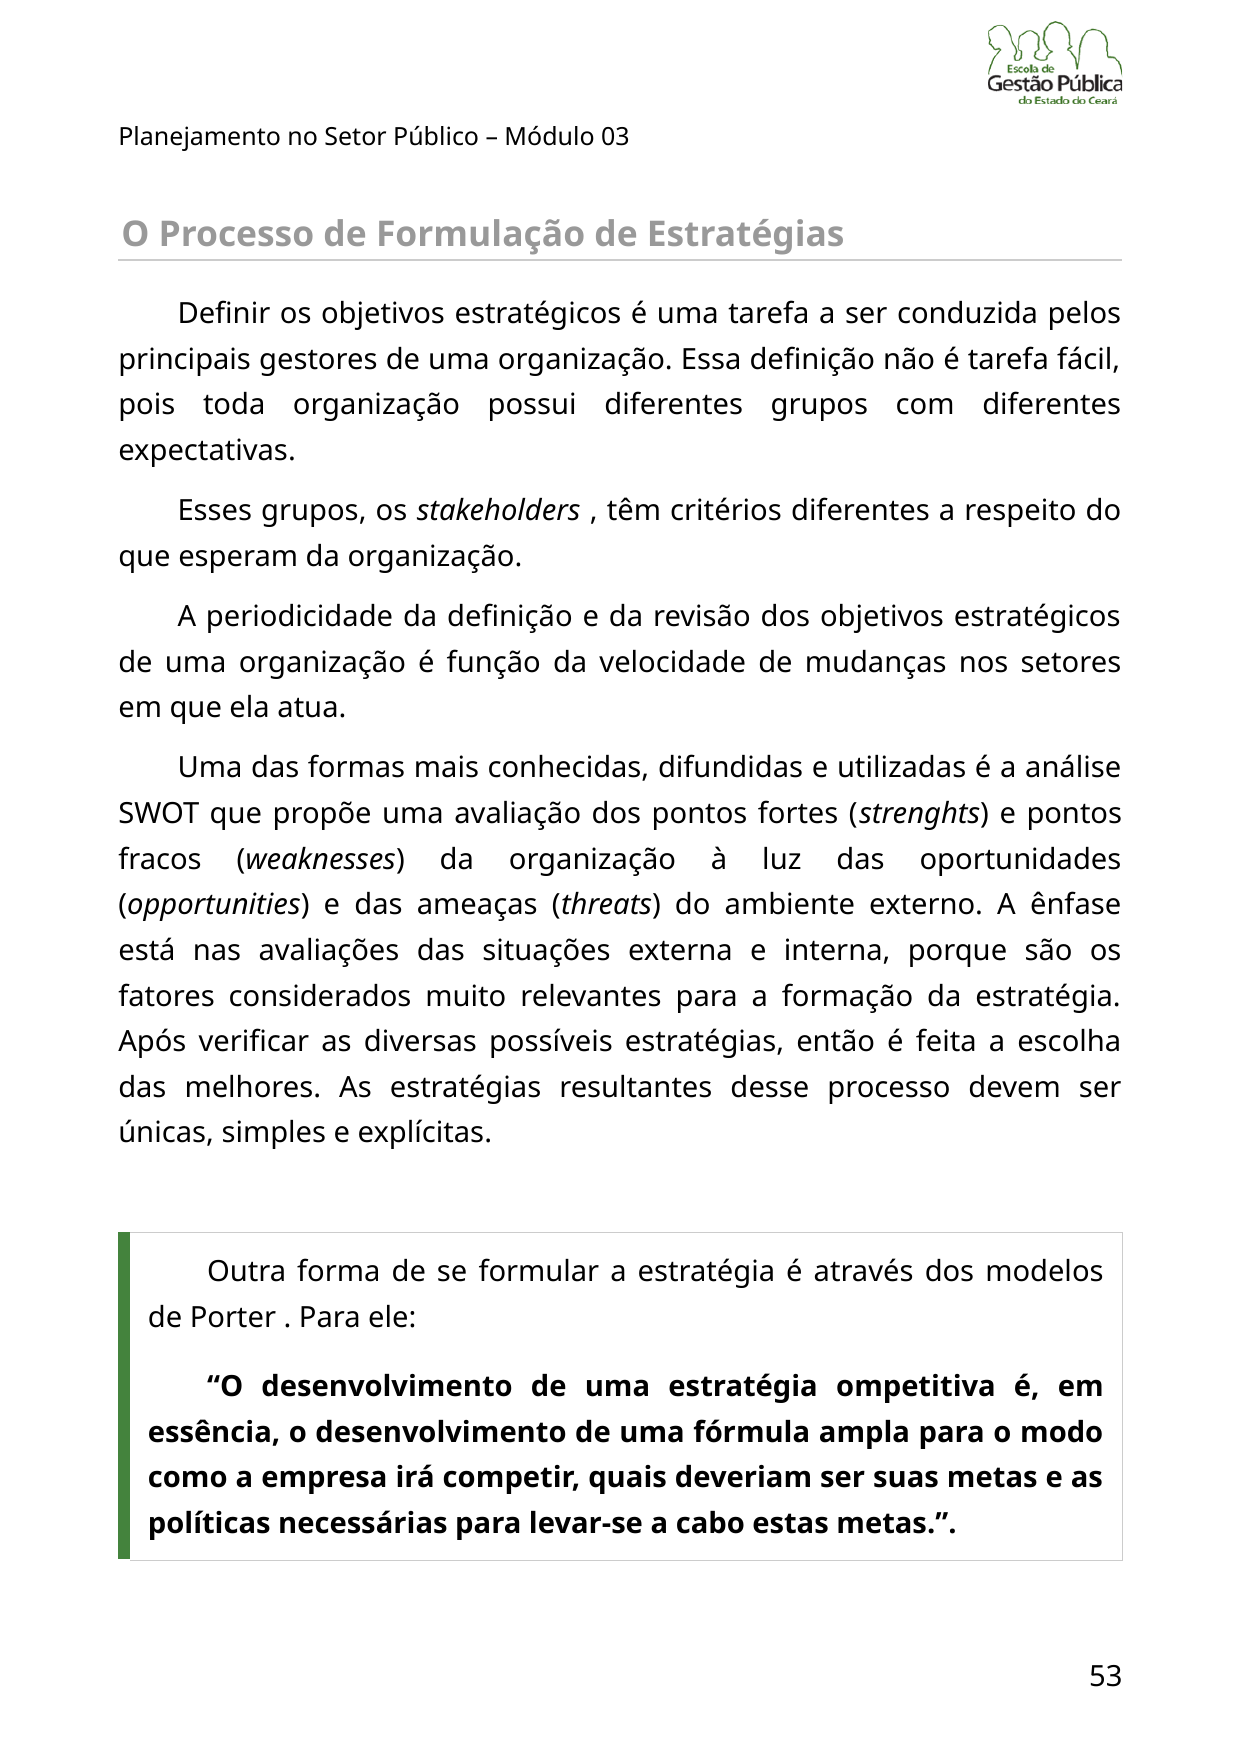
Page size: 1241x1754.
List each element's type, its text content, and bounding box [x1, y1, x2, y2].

text A periodicidade da definição e da revisão dos objetivos estratégicos de uma organização é função da velocidade de mudanças nos setores em que ela atua. [118, 595, 1122, 726]
table_header [118, 1232, 130, 1559]
text Esses grupos, os stakeholders , têm critérios diferentes a respeito do que esperam da organização. [118, 489, 1122, 575]
text Definir os objetivos estratégicos é uma tarefa a ser conduzida pelos principais gestores de uma organização. Essa definição não é tarefa fácil, pois toda organização possui diferentes grupos com diferentes expectativas. [118, 292, 1122, 469]
picture [118, 21, 1123, 104]
table_header Outra forma de se formular a estratégia é através dos modelos de Porter . Para ele: “O desenvolvimento de uma estratégia ompetitiva é, em essência, o desenvolvimento de uma fórmula ampla para o modo como a empresa irá competir, quais deveriam ser suas metas e as políticas necessárias para levar-se a cabo estas metas.”. [130, 1233, 1122, 1559]
subtitle O Processo de Formulação de Estratégias [118, 205, 1122, 259]
text Uma das formas mais conhecidas, difundidas e utilizadas é a análise SWOT que propõe uma avaliação dos pontos fortes (strenghts) e pontos fracos (weaknesses) da organização à luz das oportunidades (opportunities) e das ameaças (threats) do ambiente externo. A ênfase está nas avaliações das situações externa e interna, porque são os fatores considerados muito relevantes para a formação da estratégia. Após verificar as diversas possíveis estratégias, então é feita a escolha das melhores. As estratégias resultantes desse processo devem ser únicas, simples e explícitas. [118, 747, 1122, 1151]
